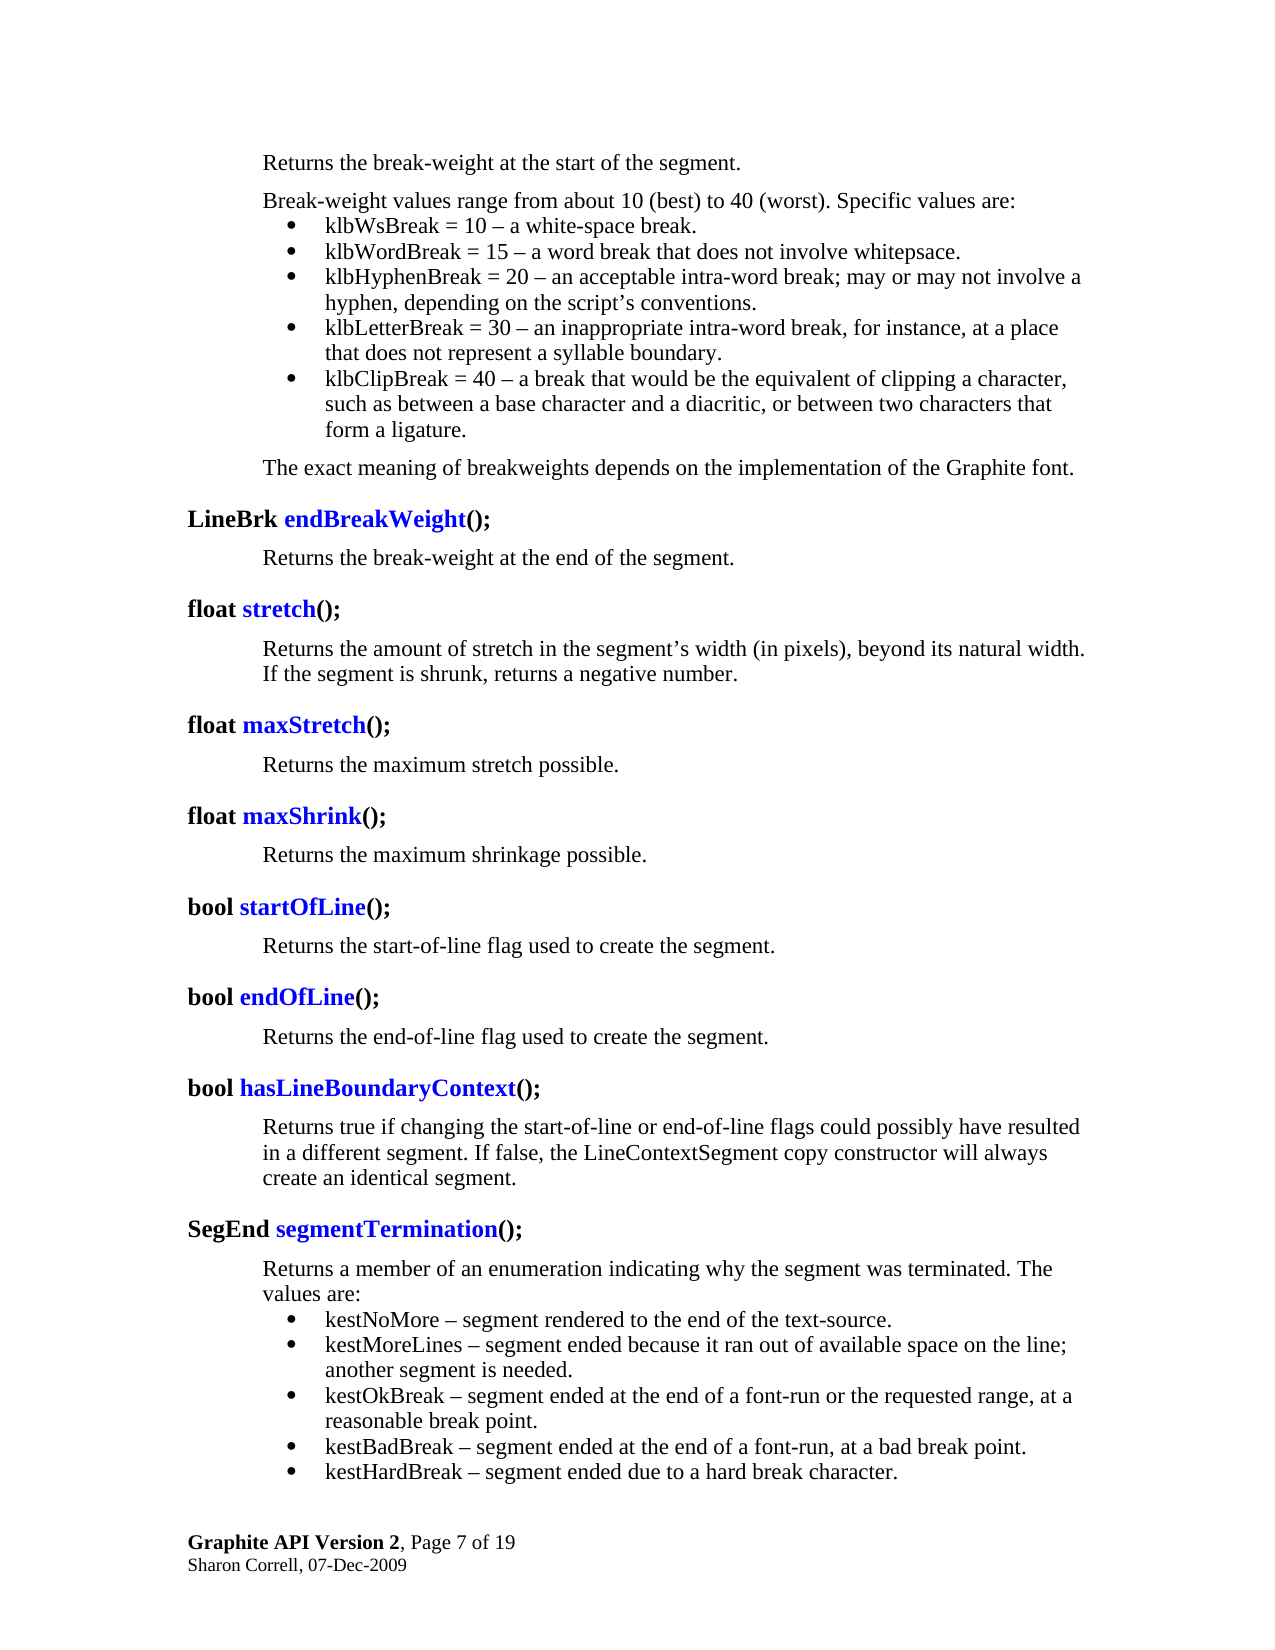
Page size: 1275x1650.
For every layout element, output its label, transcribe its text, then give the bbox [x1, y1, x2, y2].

text LineBrk endBreakWeight(); [187, 505, 1087, 533]
list kestOkBreak – segment ended at the end of a font-run or the requested range, at a reasonable break point. [287, 1383, 1087, 1434]
text SegEnd segmentTermination(); [187, 1216, 1087, 1243]
text Returns the break-weight at the start of the segment. [262, 150, 1087, 175]
text float maxStretch(); [187, 712, 1087, 739]
text Returns the maximum shrinkage possible. [262, 842, 1087, 868]
list kestNoMore – segment rendered to the end of the text-source. [287, 1307, 1087, 1332]
list klbWordBreak = 15 – a word break that does not involve whitepsace. [287, 239, 1087, 264]
text Returns a member of an enumeration indicating why the segment was terminated. The values are: [262, 1256, 1087, 1307]
text Returns true if changing the start-of-line or end-of-line flags could possibly have resulted in a different segment. If false, the LineContextSegment copy constructor will always create an identical segment. [262, 1114, 1087, 1191]
list klbLetterBreak = 30 – an inappropriate intra-word break, for instance, at a place that does not represent a syllable boundary. [287, 315, 1087, 366]
text float maxShrink(); [187, 802, 1087, 830]
text float stretch(); [187, 596, 1087, 623]
list kestBadBreak – segment ended at the end of a font-run, at a bad break point. [287, 1434, 1087, 1459]
list kestHardBreak – segment ended due to a hard break character. [287, 1459, 1087, 1484]
list klbWsBreak = 10 – a white-space break. [287, 213, 1087, 239]
text bool hasLineBoundaryContext(); [187, 1074, 1087, 1102]
text Returns the break-weight at the end of the segment. [262, 545, 1087, 571]
text Returns the end-of-line flag used to create the segment. [262, 1024, 1087, 1049]
text bool startOfLine(); [187, 893, 1087, 921]
text Returns the start-of-line flag used to create the segment. [262, 933, 1087, 958]
text bool endOfLine(); [187, 983, 1087, 1011]
text The exact meaning of breakweights depends on the implementation of the Graphite font. [262, 454, 1087, 480]
list klbClipBreak = 40 – a break that would be the equivalent of clipping a character, such as between a base character and a diacritic, or between two characters that form a ligature. [287, 366, 1087, 442]
text Break-weight values range from about 10 (best) to 40 (worst). Specific values are: [262, 188, 1087, 213]
text Returns the maximum stretch possible. [262, 752, 1087, 777]
list kestMoreLines – segment ended because it ran out of available space on the line; another segment is needed. [287, 1332, 1087, 1383]
list klbHyphenBreak = 20 – an acceptable intra-word break; may or may not involve a hyphen, depending on the script’s conventions. [287, 264, 1087, 315]
text Returns the amount of stretch in the segment’s width (in pixels), beyond its natural width. If the segment is shrunk, returns a negative number. [262, 636, 1087, 687]
